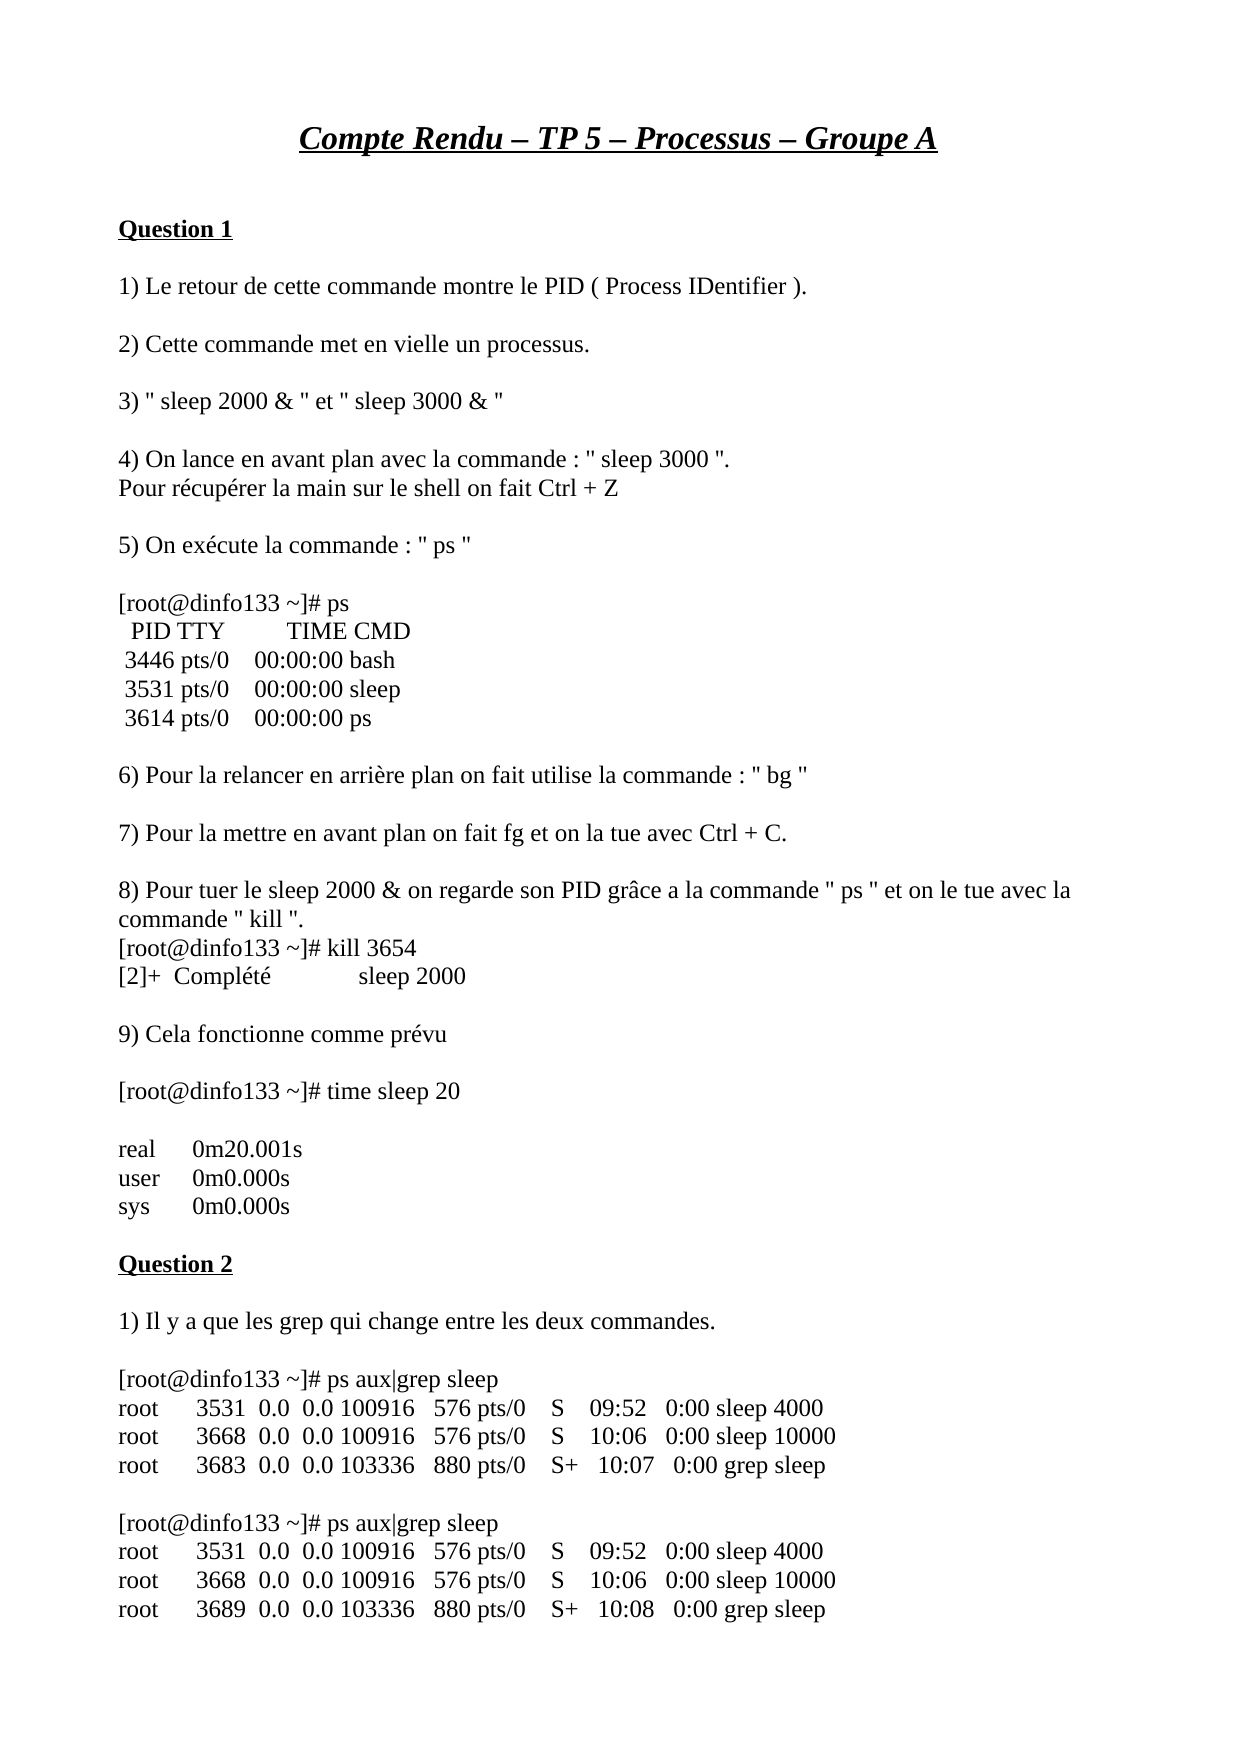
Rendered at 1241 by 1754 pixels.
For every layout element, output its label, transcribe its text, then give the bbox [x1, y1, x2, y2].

text [root@dinfo133 ~]# kill 3654 [118, 933, 1122, 961]
text 5) On exécute la commande : '' ps '' [118, 530, 1122, 559]
text root 3531 0.0 0.0 100916 576 pts/0 S 09:52 0:00 sleep 4000 [118, 1393, 1122, 1421]
text [2]+ Complété sleep 2000 [118, 961, 1122, 990]
text [root@dinfo133 ~]# ps [118, 588, 1122, 616]
text 3446 pts/0 00:00:00 bash [118, 645, 1122, 674]
text root 3689 0.0 0.0 103336 880 pts/0 S+ 10:08 0:00 grep sleep [118, 1594, 1122, 1623]
text Question 1 [118, 214, 1122, 243]
text sys 0m0.000s [118, 1191, 1122, 1220]
text 9) Cela fonctionne comme prévu [118, 1019, 1122, 1048]
text 1) Il y a que les grep qui change entre les deux commandes. [118, 1306, 1122, 1335]
text Pour récupérer la main sur le shell on fait Ctrl + Z [118, 473, 1122, 501]
text 7) Pour la mettre en avant plan on fait fg et on la tue avec Ctrl + C. [118, 818, 1122, 846]
text 6) Pour la relancer en arrière plan on fait utilise la commande : '' bg '' [118, 760, 1122, 789]
text [root@dinfo133 ~]# ps aux|grep sleep [118, 1508, 1122, 1536]
text real 0m20.001s [118, 1134, 1122, 1163]
text 3614 pts/0 00:00:00 ps [118, 703, 1122, 731]
text PID TTY TIME CMD [118, 616, 1122, 645]
text user 0m0.000s [118, 1163, 1122, 1191]
text root 3668 0.0 0.0 100916 576 pts/0 S 10:06 0:00 sleep 10000 [118, 1565, 1122, 1594]
text Question 2 [118, 1249, 1122, 1278]
text 3) '' sleep 2000 & '' et '' sleep 3000 & '' [118, 386, 1122, 415]
text 8) Pour tuer le sleep 2000 & on regarde son PID grâce a la commande '' ps '' et on le tue avec la commande '' kill ''. [118, 875, 1122, 933]
text root 3668 0.0 0.0 100916 576 pts/0 S 10:06 0:00 sleep 10000 [118, 1421, 1122, 1450]
text 3531 pts/0 00:00:00 sleep [118, 674, 1122, 703]
text root 3531 0.0 0.0 100916 576 pts/0 S 09:52 0:00 sleep 4000 [118, 1536, 1122, 1565]
text [root@dinfo133 ~]# ps aux|grep sleep [118, 1364, 1122, 1393]
text Compte Rendu – TP 5 – Processus – Groupe A [118, 118, 1122, 156]
text 1) Le retour de cette commande montre le PID ( Process IDentifier ). [118, 271, 1122, 300]
text 2) Cette commande met en vielle un processus. [118, 329, 1122, 358]
text [root@dinfo133 ~]# time sleep 20 [118, 1076, 1122, 1105]
text 4) On lance en avant plan avec la commande : '' sleep 3000 ''. [118, 444, 1122, 473]
text root 3683 0.0 0.0 103336 880 pts/0 S+ 10:07 0:00 grep sleep [118, 1450, 1122, 1479]
